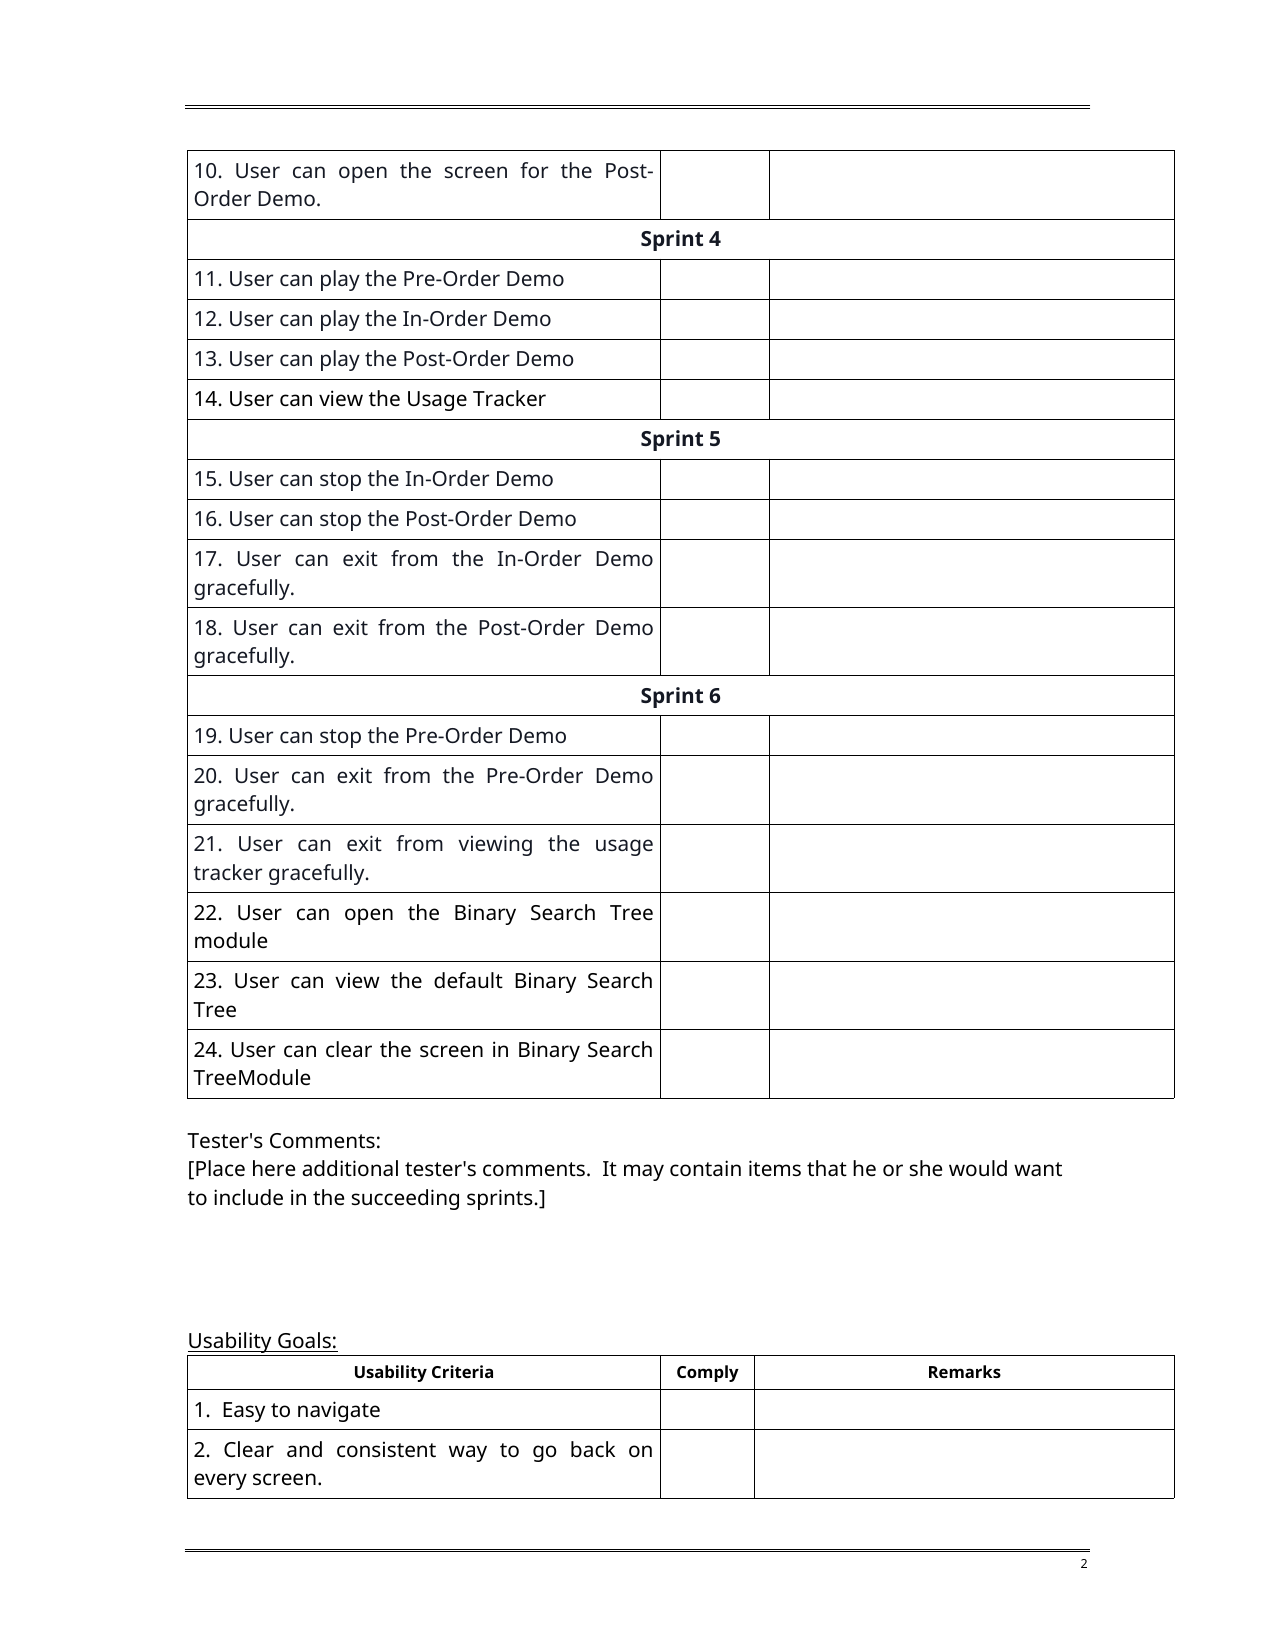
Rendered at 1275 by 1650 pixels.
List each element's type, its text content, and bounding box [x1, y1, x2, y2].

table_cell [661, 300, 769, 338]
table_cell [770, 1030, 1174, 1097]
text Usability Goals: [187, 1326, 1087, 1355]
table_cell 10. User can open the screen for the Post-Order Demo. [188, 151, 660, 218]
table_cell Sprint 4 [188, 220, 1174, 258]
table_header Usability Criteria [188, 1356, 660, 1389]
table_cell 21. User can exit from viewing the usage tracker gracefully. [188, 825, 660, 892]
table_cell 22. User can open the Binary Search Tree module [188, 893, 660, 961]
table_cell [661, 260, 769, 298]
table_cell [661, 460, 769, 498]
table_cell [770, 825, 1174, 892]
table_cell [661, 1030, 769, 1097]
table_cell [770, 716, 1174, 755]
table_cell [770, 260, 1174, 298]
table_cell [661, 608, 769, 675]
table_cell [770, 540, 1174, 607]
table_cell [770, 460, 1174, 498]
table_cell [661, 962, 769, 1029]
table_cell 18. User can exit from the Post-Order Demo gracefully. [188, 608, 660, 675]
table_cell [661, 380, 769, 418]
table_cell [661, 151, 769, 218]
table_cell 23. User can view the default Binary Search Tree [188, 962, 660, 1029]
table_cell [661, 340, 769, 378]
table_header Comply [661, 1356, 754, 1389]
table_cell [755, 1430, 1174, 1497]
table_cell 24. User can clear the screen in Binary Search TreeModule [188, 1030, 660, 1097]
table_cell [661, 1390, 754, 1429]
table_cell 20. User can exit from the Pre-Order Demo gracefully. [188, 756, 660, 824]
table_cell [770, 500, 1174, 538]
table_cell 19. User can stop the Pre-Order Demo [188, 716, 660, 755]
table_cell [661, 756, 769, 824]
table_cell [755, 1390, 1174, 1429]
table_cell [661, 540, 769, 607]
table_cell 16. User can stop the Post-Order Demo [188, 500, 660, 538]
table_cell [661, 825, 769, 892]
table_cell [770, 340, 1174, 378]
table_cell [770, 300, 1174, 338]
table_cell [770, 962, 1174, 1029]
table_header Remarks [755, 1356, 1174, 1389]
table_cell 11. User can play the Pre-Order Demo [188, 260, 660, 298]
table_cell 14. User can view the Usage Tracker [188, 380, 660, 418]
table_cell 15. User can stop the In-Order Demo [188, 460, 660, 498]
table_cell Sprint 6 [188, 676, 1174, 715]
text Tester's Comments: [Place here additional tester's comments. It may contain items that he or she would want to include in the succeeding sprints.] [187, 1126, 1087, 1211]
table_cell Sprint 5 [188, 420, 1174, 458]
table_cell 2. Clear and consistent way to go back on every screen. [188, 1430, 660, 1497]
table_cell [661, 893, 769, 961]
table_cell [770, 893, 1174, 961]
table_cell [770, 608, 1174, 675]
table_cell 1. Easy to navigate [188, 1390, 660, 1429]
table_cell [661, 716, 769, 755]
table_cell 17. User can exit from the In-Order Demo gracefully. [188, 540, 660, 607]
table_cell [661, 1430, 754, 1497]
table_cell [661, 500, 769, 538]
table_cell [770, 756, 1174, 824]
table_cell [770, 151, 1174, 218]
table_cell 12. User can play the In-Order Demo [188, 300, 660, 338]
table_cell [770, 380, 1174, 418]
table_cell 13. User can play the Post-Order Demo [188, 340, 660, 378]
